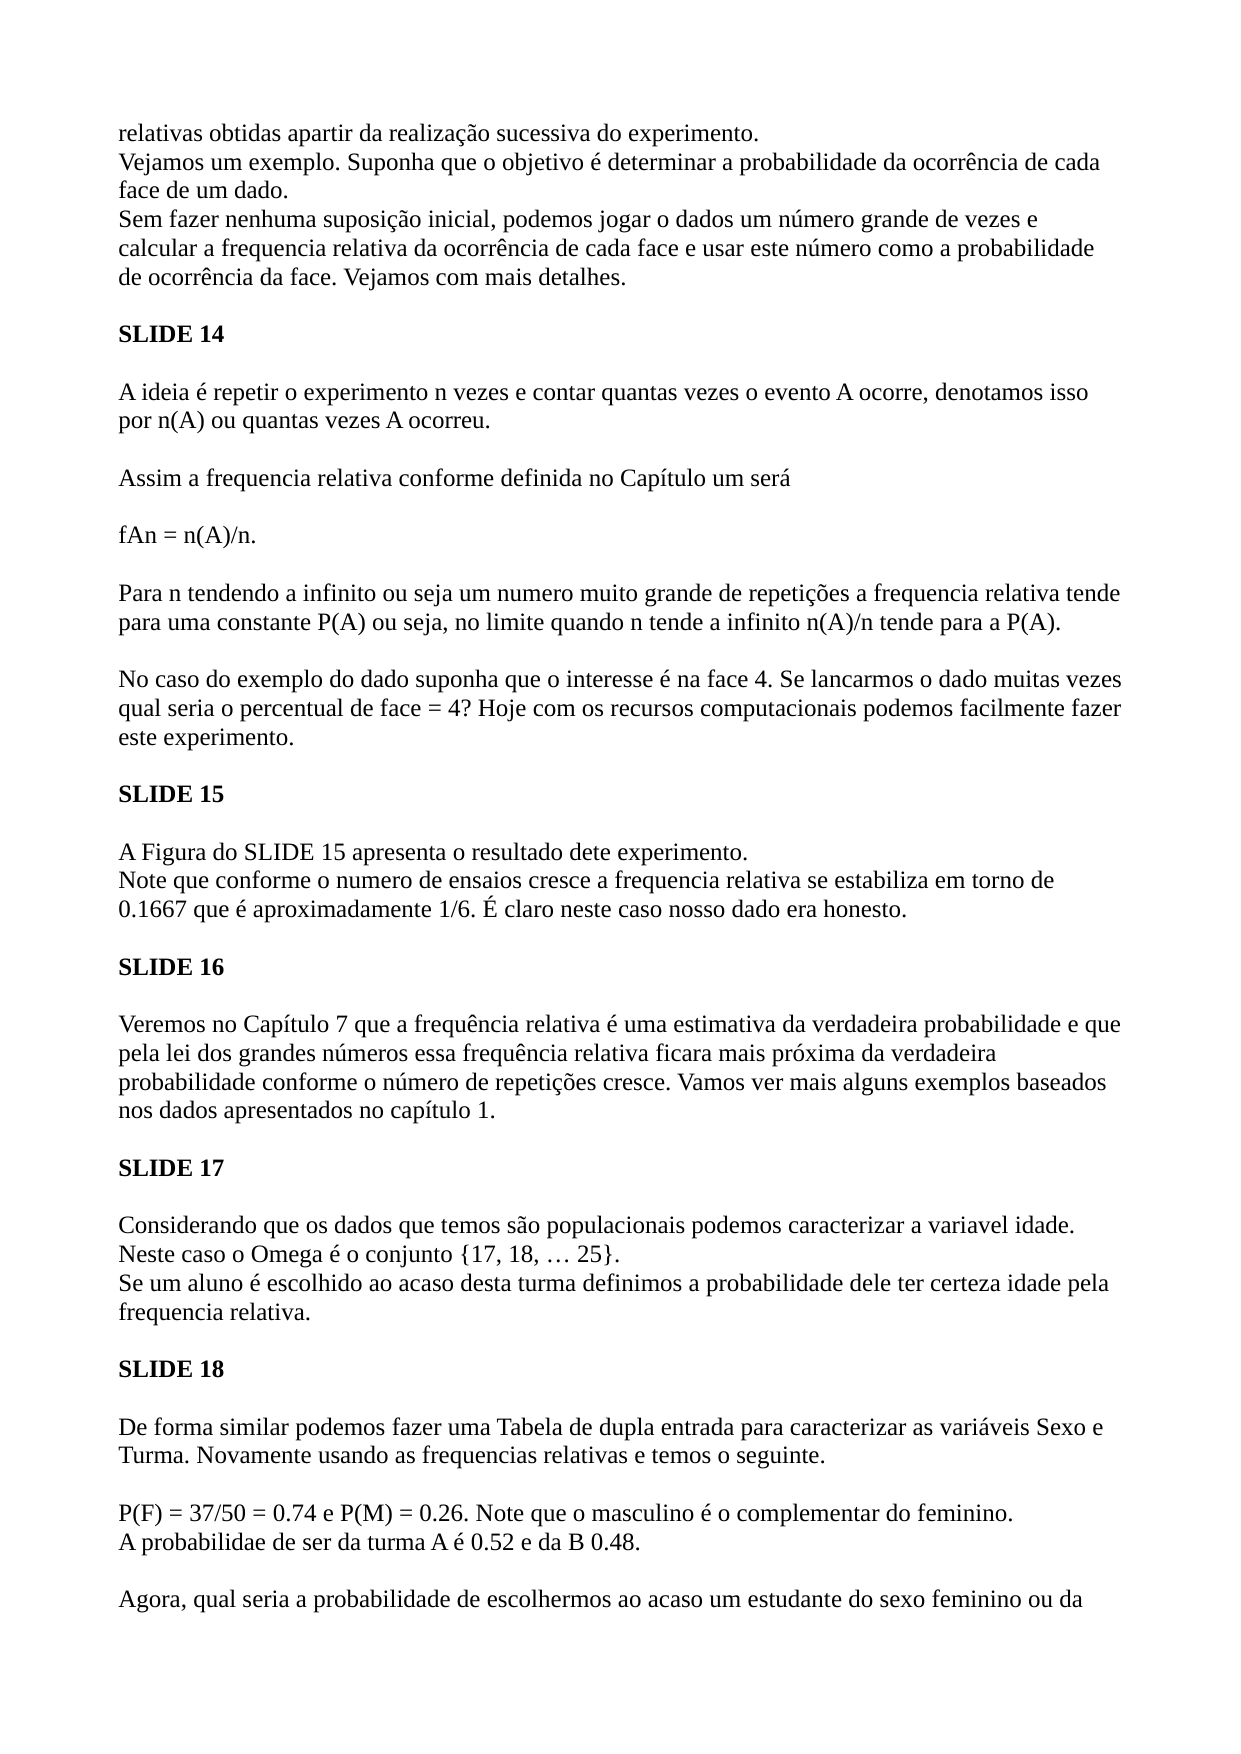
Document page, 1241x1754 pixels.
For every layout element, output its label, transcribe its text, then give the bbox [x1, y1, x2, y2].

text Veremos no Capítulo 7 que a frequência relativa é uma estimativa da verdadeira probabilidade e que pela lei dos grandes números essa frequência relativa ficara mais próxima da verdadeira probabilidade conforme o número de repetições cresce. Vamos ver mais alguns exemplos baseados nos dados apresentados no capítulo 1. [118, 1009, 1122, 1124]
text Note que conforme o numero de ensaios cresce a frequencia relativa se estabiliza em torno de 0.1667 que é aproximadamente 1/6. É claro neste caso nosso dado era honesto. [118, 866, 1122, 923]
text SLIDE 18 [118, 1354, 1122, 1383]
text P(F) = 37/50 = 0.74 e P(M) = 0.26. Note que o masculino é o complementar do feminino. [118, 1498, 1122, 1527]
text Vejamos um exemplo. Suponha que o objetivo é determinar a probabilidade da ocorrência de cada face de um dado. [118, 147, 1122, 204]
text SLIDE 14 [118, 319, 1122, 348]
text Considerando que os dados que temos são populacionais podemos caracterizar a variavel idade. [118, 1211, 1122, 1239]
text A Figura do SLIDE 15 apresenta o resultado dete experimento. [118, 837, 1122, 866]
text Neste caso o Omega é o conjunto {17, 18, … 25}. [118, 1239, 1122, 1268]
text SLIDE 15 [118, 779, 1122, 808]
text Se um aluno é escolhido ao acaso desta turma definimos a probabilidade dele ter certeza idade pela frequencia relativa. [118, 1268, 1122, 1326]
text relativas obtidas apartir da realização sucessiva do experimento. [118, 118, 1122, 147]
text A probabilidae de ser da turma A é 0.52 e da B 0.48. [118, 1527, 1122, 1556]
text Para n tendendo a infinito ou seja um numero muito grande de repetições a frequencia relativa tende para uma constante P(A) ou seja, no limite quando n tende a infinito n(A)/n tende para a P(A). [118, 578, 1122, 636]
text Sem fazer nenhuma suposição inicial, podemos jogar o dados um número grande de vezes e calcular a frequencia relativa da ocorrência de cada face e usar este número como a probabilidade de ocorrência da face. Vejamos com mais detalhes. [118, 204, 1122, 291]
text Assim a frequencia relativa conforme definida no Capítulo um será [118, 463, 1122, 492]
text SLIDE 16 [118, 952, 1122, 981]
text No caso do exemplo do dado suponha que o interesse é na face 4. Se lancarmos o dado muitas vezes qual seria o percentual de face = 4? Hoje com os recursos computacionais podemos facilmente fazer este experimento. [118, 664, 1122, 751]
text De forma similar podemos fazer uma Tabela de dupla entrada para caracterizar as variáveis Sexo e Turma. Novamente usando as frequencias relativas e temos o seguinte. [118, 1412, 1122, 1469]
text fAn = n(A)/n. [118, 521, 1122, 549]
text SLIDE 17 [118, 1153, 1122, 1182]
text A ideia é repetir o experimento n vezes e contar quantas vezes o evento A ocorre, denotamos isso por n(A) ou quantas vezes A ocorreu. [118, 377, 1122, 434]
text Agora, qual seria a probabilidade de escolhermos ao acaso um estudante do sexo feminino ou da [118, 1584, 1122, 1613]
